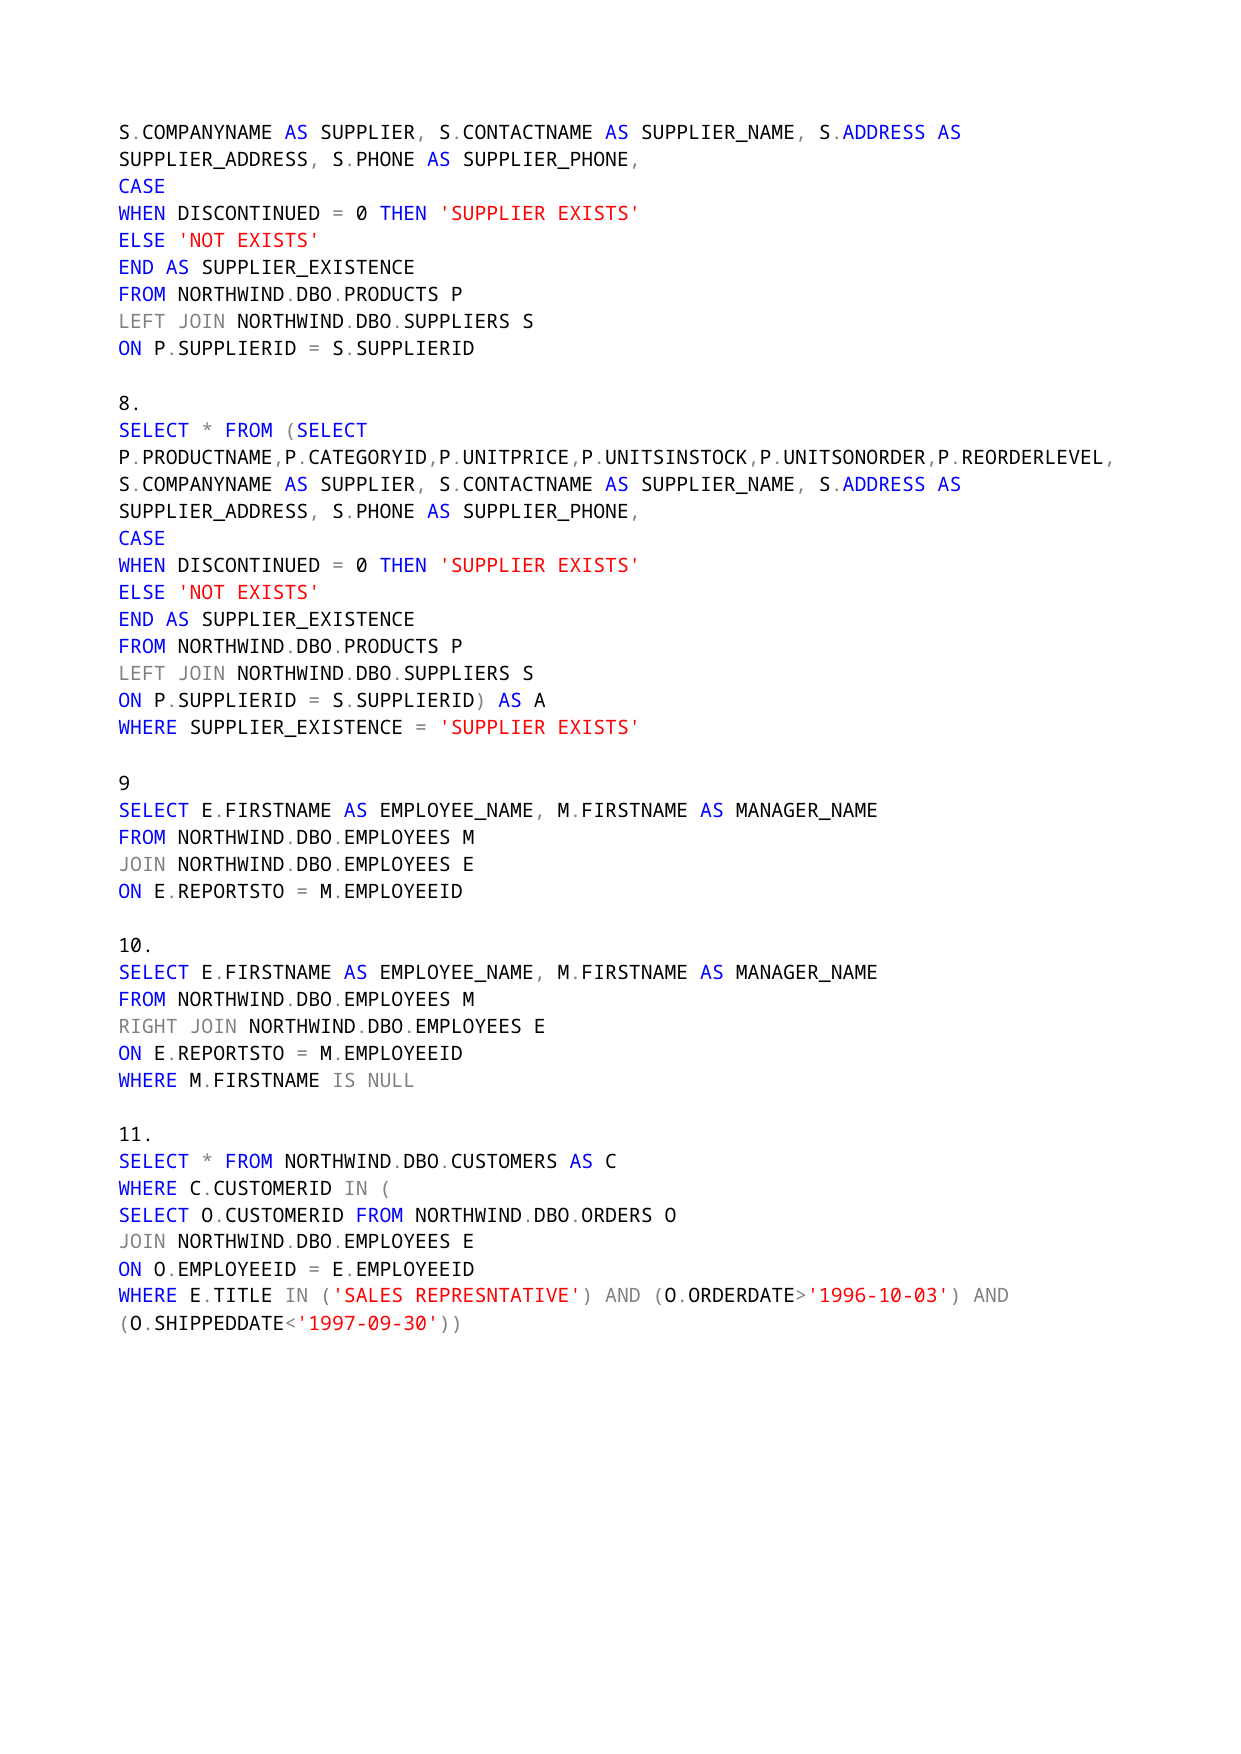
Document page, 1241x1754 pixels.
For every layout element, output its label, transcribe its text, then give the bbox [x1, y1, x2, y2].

text ON P.SUPPLIERID = S.SUPPLIERID) AS A [118, 686, 1122, 713]
text SELECT E.FIRSTNAME AS EMPLOYEE_NAME, M.FIRSTNAME AS MANAGER_NAME [118, 796, 1122, 823]
text WHERE M.FIRSTNAME IS NULL [118, 1066, 1122, 1093]
text S.COMPANYNAME AS SUPPLIER, S.CONTACTNAME AS SUPPLIER_NAME, S.ADDRESS AS SUPPLIER_ADDRESS, S.PHONE AS SUPPLIER_PHONE, [118, 118, 1122, 172]
text CASE [118, 524, 1122, 552]
text JOIN NORTHWIND.DBO.EMPLOYEES E [118, 850, 1122, 877]
text LEFT JOIN NORTHWIND.DBO.SUPPLIERS S [118, 307, 1122, 334]
text FROM NORTHWIND.DBO.EMPLOYEES M [118, 823, 1122, 850]
text WHERE C.CUSTOMERID IN ( [118, 1174, 1122, 1201]
text SELECT O.CUSTOMERID FROM NORTHWIND.DBO.ORDERS O [118, 1201, 1122, 1228]
text 10. [118, 931, 1122, 958]
text FROM NORTHWIND.DBO.PRODUCTS P [118, 632, 1122, 659]
text ON E.REPORTSTO = M.EMPLOYEEID [118, 1039, 1122, 1066]
text END AS SUPPLIER_EXISTENCE [118, 606, 1122, 632]
text WHEN DISCONTINUED = 0 THEN 'SUPPLIER EXISTS' [118, 199, 1122, 226]
text FROM NORTHWIND.DBO.EMPLOYEES M [118, 985, 1122, 1012]
text WHERE E.TITLE IN ('SALES REPRESNTATIVE') AND (O.ORDERDATE>'1996-10-03') AND (O.SHIPPEDDATE<'1997-09-30')) [118, 1282, 1122, 1336]
text S.COMPANYNAME AS SUPPLIER, S.CONTACTNAME AS SUPPLIER_NAME, S.ADDRESS AS SUPPLIER_ADDRESS, S.PHONE AS SUPPLIER_PHONE, [118, 471, 1122, 524]
text WHERE SUPPLIER_EXISTENCE = 'SUPPLIER EXISTS' [118, 713, 1122, 740]
text LEFT JOIN NORTHWIND.DBO.SUPPLIERS S [118, 659, 1122, 686]
text SELECT * FROM NORTHWIND.DBO.CUSTOMERS AS C [118, 1147, 1122, 1174]
text ON O.EMPLOYEEID = E.EMPLOYEEID [118, 1255, 1122, 1282]
text JOIN NORTHWIND.DBO.EMPLOYEES E [118, 1228, 1122, 1255]
text CASE [118, 172, 1122, 199]
text WHEN DISCONTINUED = 0 THEN 'SUPPLIER EXISTS' [118, 552, 1122, 578]
text RIGHT JOIN NORTHWIND.DBO.EMPLOYEES E [118, 1012, 1122, 1039]
text FROM NORTHWIND.DBO.PRODUCTS P [118, 280, 1122, 307]
text 8. [118, 390, 1122, 417]
text ELSE 'NOT EXISTS' [118, 226, 1122, 253]
text 9 [118, 769, 1122, 796]
text ELSE 'NOT EXISTS' [118, 578, 1122, 606]
text ON P.SUPPLIERID = S.SUPPLIERID [118, 334, 1122, 361]
text ON E.REPORTSTO = M.EMPLOYEEID [118, 877, 1122, 904]
text SELECT E.FIRSTNAME AS EMPLOYEE_NAME, M.FIRSTNAME AS MANAGER_NAME [118, 958, 1122, 985]
text SELECT * FROM (SELECT P.PRODUCTNAME,P.CATEGORYID,P.UNITPRICE,P.UNITSINSTOCK,P.UNITSONORDER,P.REORDERLEVEL, [118, 417, 1122, 471]
text END AS SUPPLIER_EXISTENCE [118, 253, 1122, 280]
text 11. [118, 1120, 1122, 1147]
